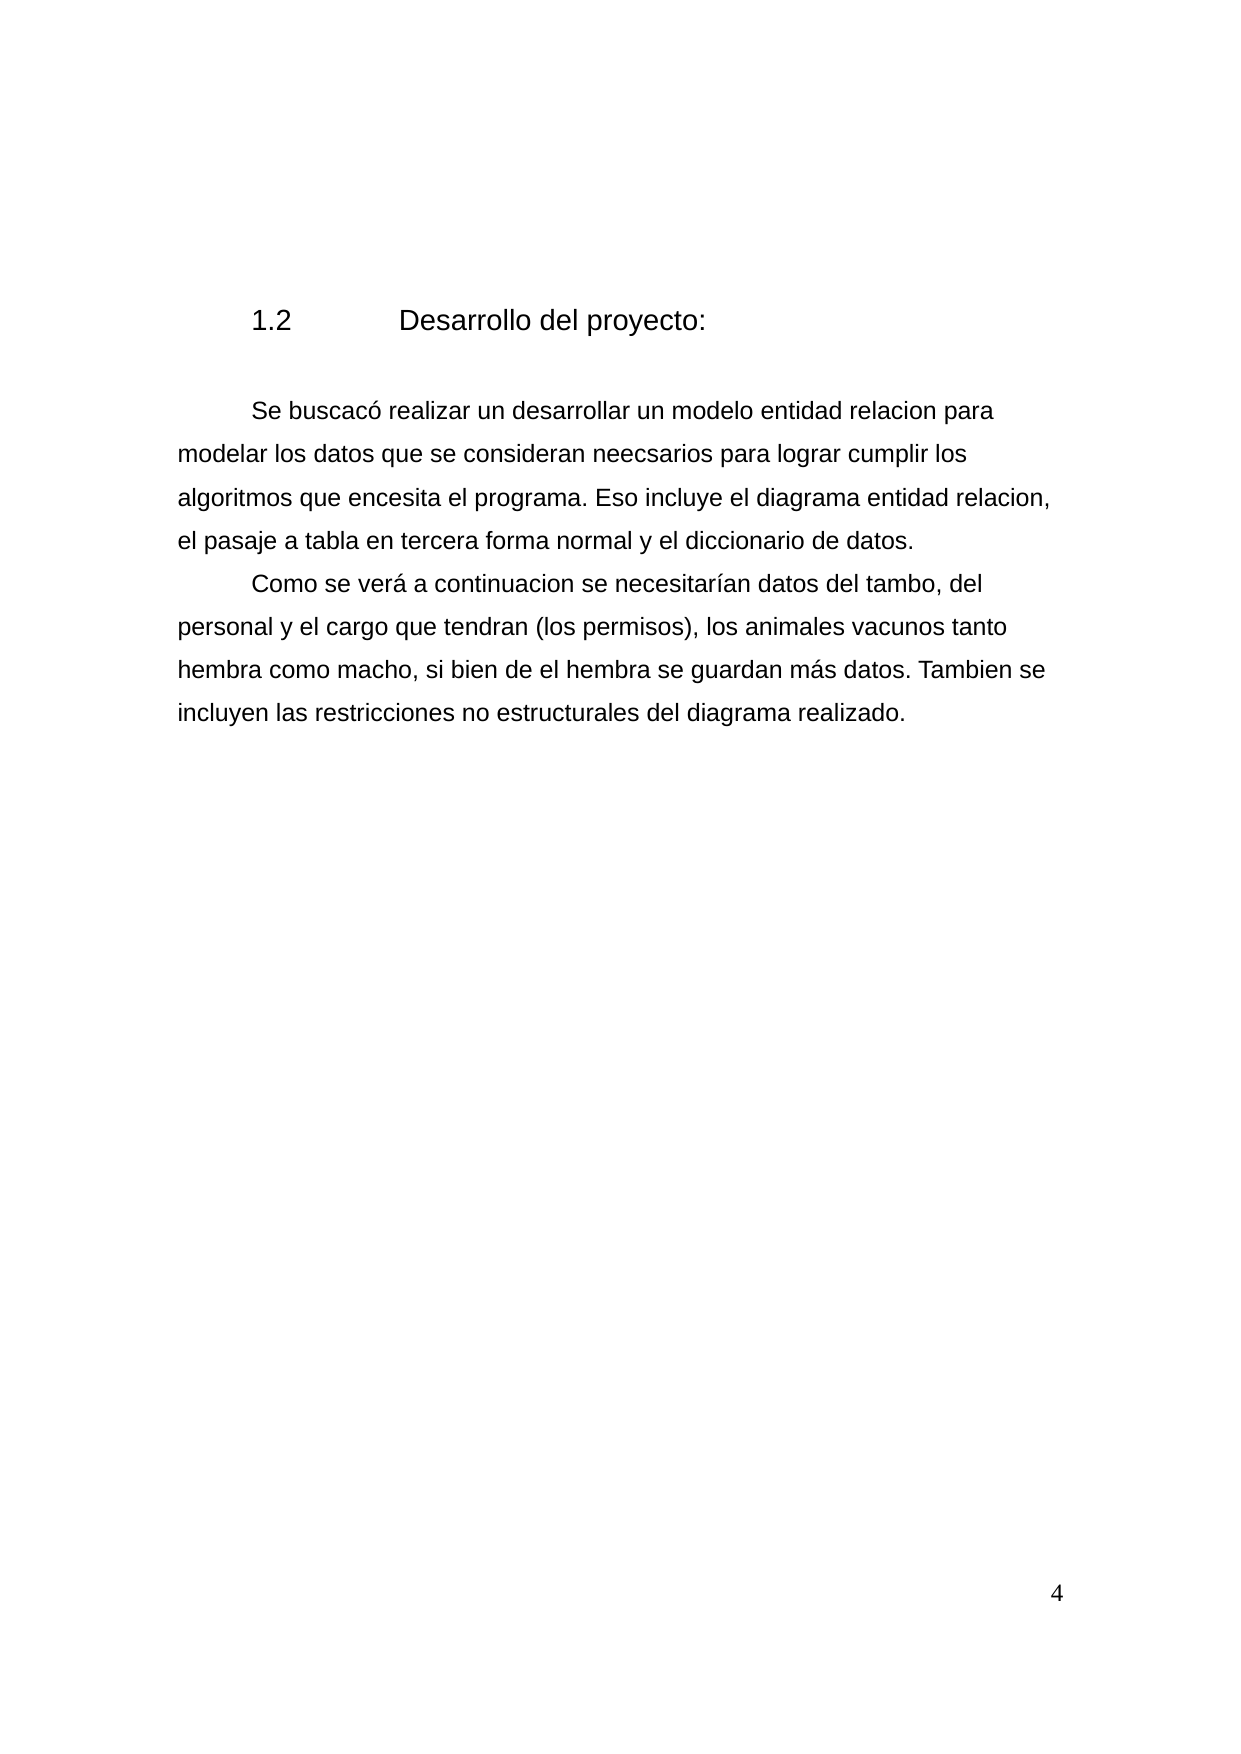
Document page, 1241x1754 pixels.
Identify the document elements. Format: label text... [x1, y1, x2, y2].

text Se buscacó realizar un desarrollar un modelo entidad relacion para modelar los datos que se consideran neecsarios para lograr cumplir los algoritmos que encesita el programa. Eso incluye el diagrama entidad relacion, el pasaje a tabla en tercera forma normal y el diccionario de datos. [177, 396, 1063, 554]
text 1.2 Desarrollo del proyecto: [177, 303, 1063, 336]
text Como se verá a continuacion se necesitarían datos del tambo, del personal y el cargo que tendran (los permisos), los animales vacunos tanto hembra como macho, si bien de el hembra se guardan más datos. Tambien se incluyen las restricciones no estructurales del diagrama realizado. [177, 569, 1063, 727]
